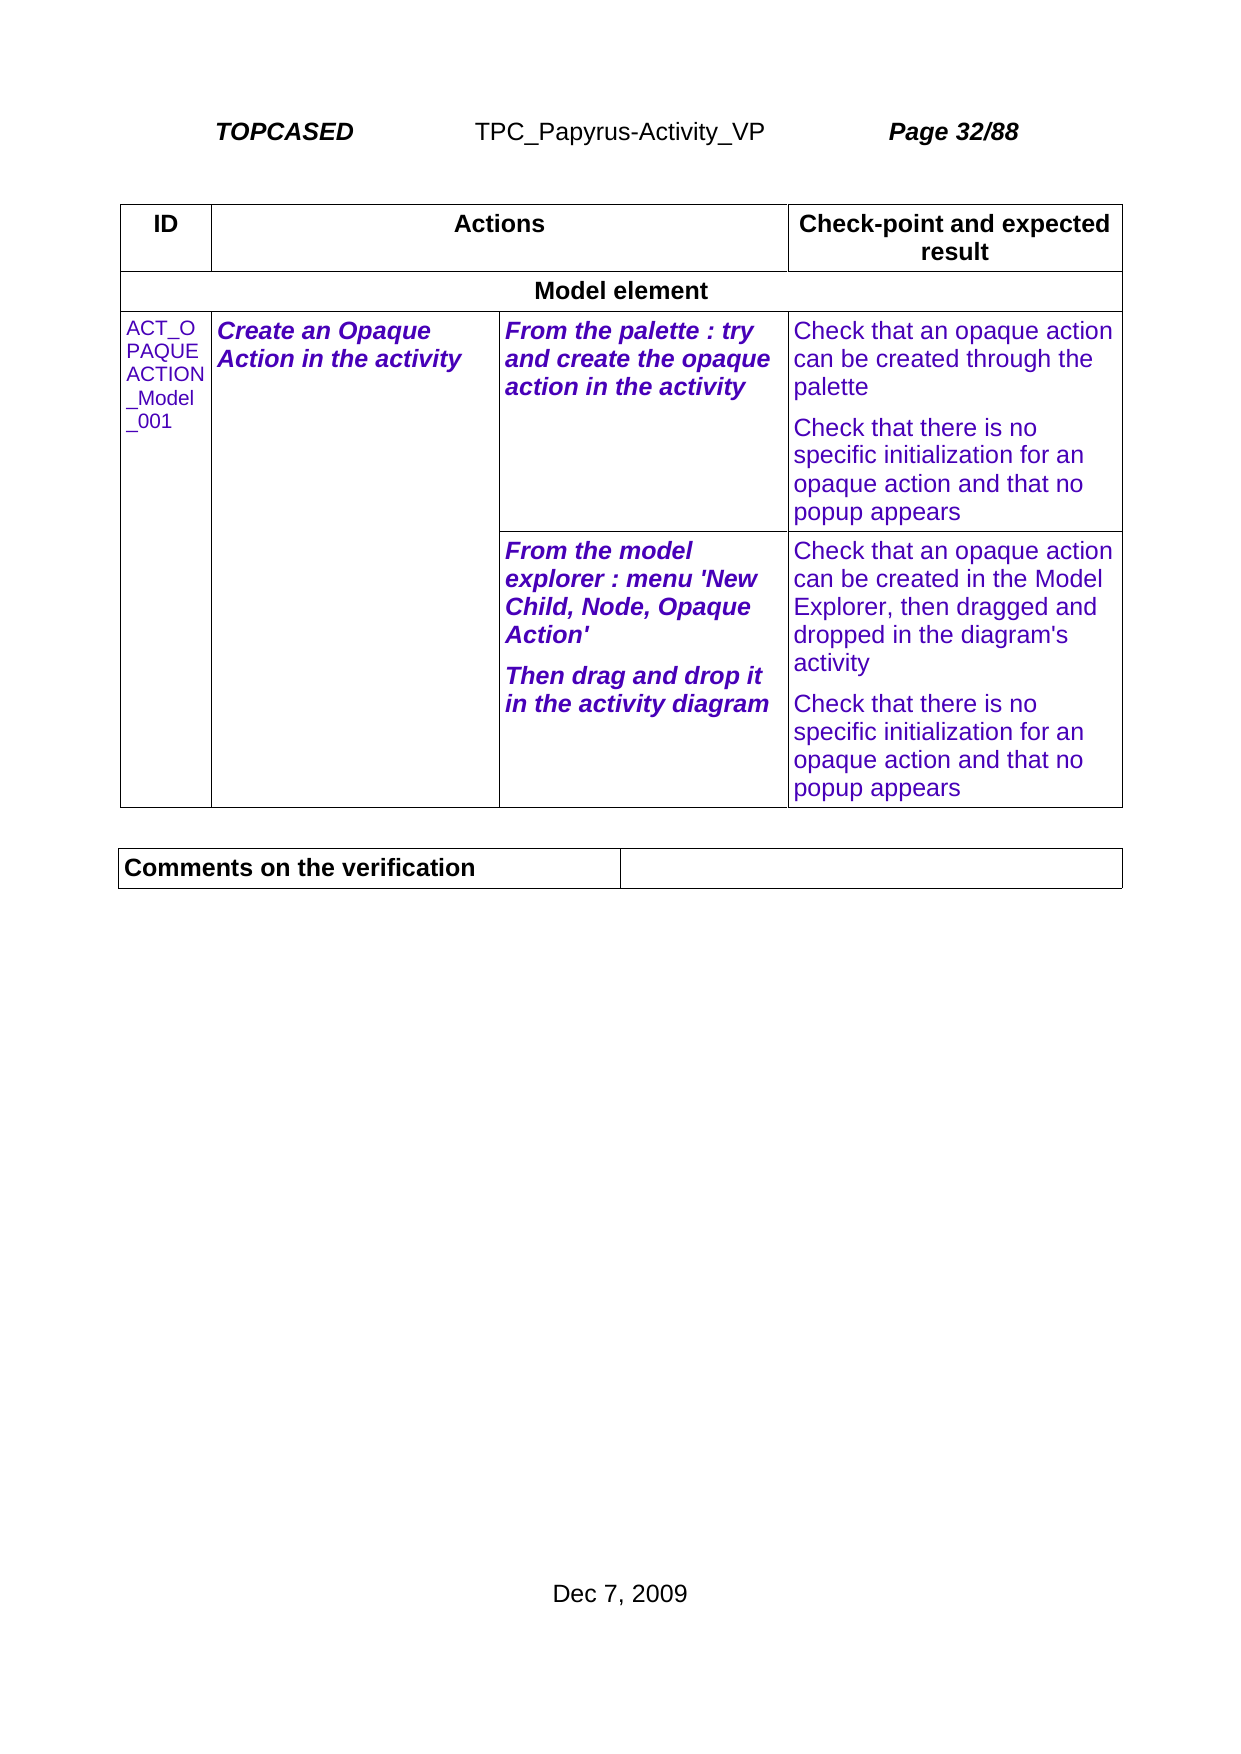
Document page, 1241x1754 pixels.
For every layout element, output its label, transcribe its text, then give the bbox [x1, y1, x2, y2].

table_header ID [121, 205, 211, 271]
table_cell From the model explorer : menu 'New Child, Node, Opaque Action' Then drag and drop it in the activity diagram [500, 532, 787, 807]
table_cell From the palette : try and create the opaque action in the activity [500, 312, 787, 531]
table_cell Create an Opaque Action in the activity [212, 312, 499, 807]
table_cell Check that an opaque action can be created through the palette Check that there is no specific initialization for an opaque action and that no popup appears [789, 312, 1122, 531]
table_cell Model element [121, 272, 1122, 311]
table_header Comments on the verification [119, 849, 620, 888]
table_cell ACT_OPAQUEACTION_Model_001 [121, 312, 211, 807]
table_header Actions [212, 205, 787, 271]
table_cell Check that an opaque action can be created in the Model Explorer, then dragged and dropped in the diagram's activity Check that there is no specific initialization for an opaque action and that no popup appears [789, 532, 1122, 807]
table_header Check-point and expected result [789, 205, 1122, 271]
table_header [621, 849, 1122, 888]
